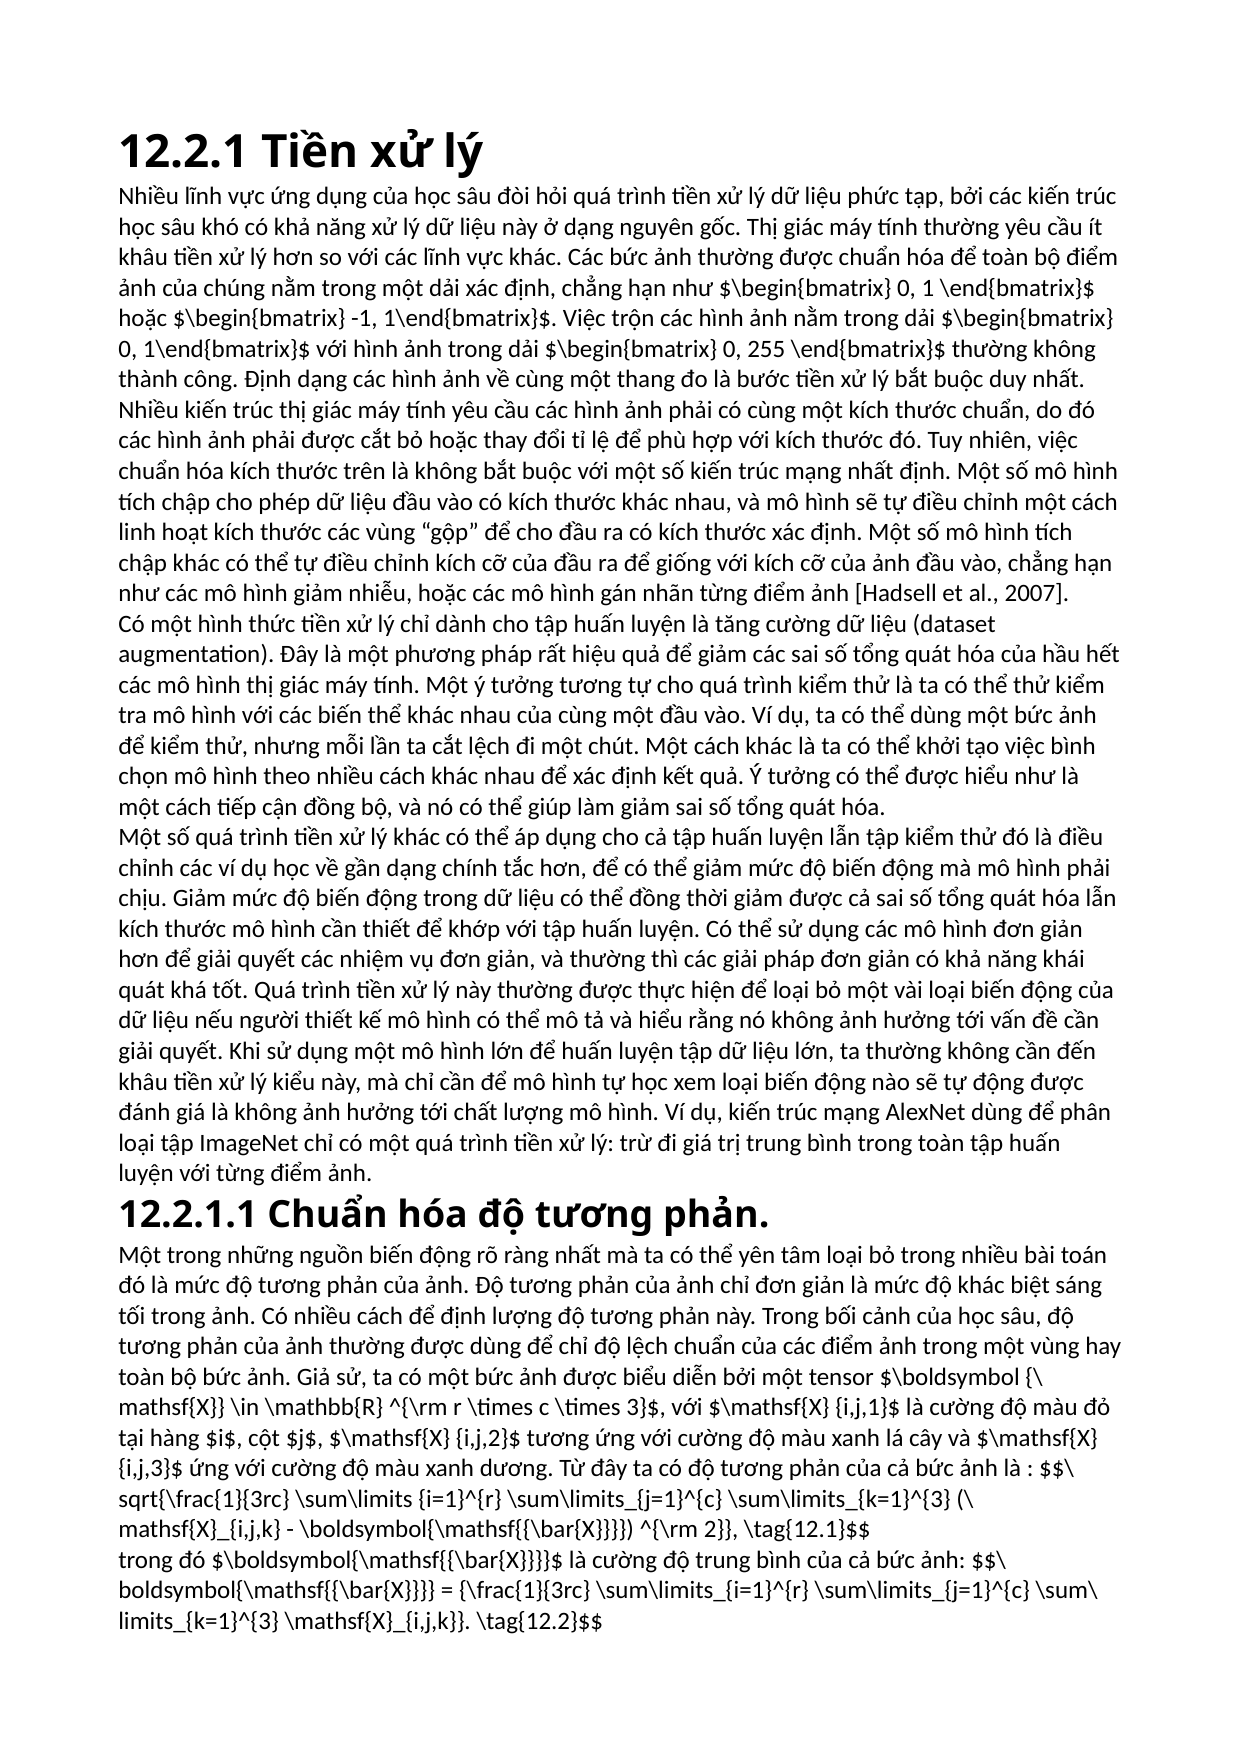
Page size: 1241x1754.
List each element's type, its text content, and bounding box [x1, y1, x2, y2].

text Một trong những nguồn biến động rõ ràng nhất mà ta có thể yên tâm loại bỏ trong nhiều bài toán đó là mức độ tương phản của ảnh. Độ tương phản của ảnh chỉ đơn giản là mức độ khác biệt sáng tối trong ảnh. Có nhiều cách để định lượng độ tương phản này. Trong bối cảnh của học sâu, độ tương phản của ảnh thường được dùng để chỉ độ lệch chuẩn của các điểm ảnh trong một vùng hay toàn bộ bức ảnh. Giả sử, ta có một bức ảnh được biểu diễn bởi một tensor $\boldsymbol {\mathsf{X}} \in \mathbb{R} ^{\rm r \times c \times 3}$, với $\mathsf{X} {i,j,1}$ là cường độ màu đỏ tại hàng $i$, cột $j$, $\mathsf{X} {i,j,2}$ tương ứng với cường độ màu xanh lá cây và $\mathsf{X} {i,j,3}$ ứng với cường độ màu xanh dương. Từ đây ta có độ tương phản của cả bức ảnh là : $$\sqrt{\frac{1}{3rc} \sum\limits {i=1}^{r} \sum\limits_{j=1}^{c} \sum\limits_{k=1}^{3} (\mathsf{X}_{i,j,k} - \boldsymbol{\mathsf{{\bar{X}}}}) ^{\rm 2}}, \tag{12.1}$$ [118, 1239, 1122, 1544]
text Có một hình thức tiền xử lý chỉ dành cho tập huấn luyện là tăng cường dữ liệu (dataset augmentation). Đây là một phương pháp rất hiệu quả để giảm các sai số tổng quát hóa của hầu hết các mô hình thị giác máy tính. Một ý tưởng tương tự cho quá trình kiểm thử là ta có thể thử kiểm tra mô hình với các biến thể khác nhau của cùng một đầu vào. Ví dụ, ta có thể dùng một bức ảnh để kiểm thử, nhưng mỗi lần ta cắt lệch đi một chút. Một cách khác là ta có thể khởi tạo việc bình chọn mô hình theo nhiều cách khác nhau để xác định kết quả. Ý tưởng có thể được hiểu như là một cách tiếp cận đồng bộ, và nó có thể giúp làm giảm sai số tổng quát hóa. [118, 608, 1122, 821]
text Một số quá trình tiền xử lý khác có thể áp dụng cho cả tập huấn luyện lẫn tập kiểm thử đó là điều chỉnh các ví dụ học về gần dạng chính tắc hơn, để có thể giảm mức độ biến động mà mô hình phải chịu. Giảm mức độ biến động trong dữ liệu có thể đồng thời giảm được cả sai số tổng quát hóa lẫn kích thước mô hình cần thiết để khớp với tập huấn luyện. Có thể sử dụng các mô hình đơn giản hơn để giải quyết các nhiệm vụ đơn giản, và thường thì các giải pháp đơn giản có khả năng khái quát khá tốt. Quá trình tiền xử lý này thường được thực hiện để loại bỏ một vài loại biến động của dữ liệu nếu người thiết kế mô hình có thể mô tả và hiểu rằng nó không ảnh hưởng tới vấn đề cần giải quyết. Khi sử dụng một mô hình lớn để huấn luyện tập dữ liệu lớn, ta thường không cần đến khâu tiền xử lý kiểu này, mà chỉ cần để mô hình tự học xem loại biến động nào sẽ tự động được đánh giá là không ảnh hưởng tới chất lượng mô hình. Ví dụ, kiến trúc mạng AlexNet dùng để phân loại tập ImageNet chỉ có một quá trình tiền xử lý: trừ đi giá trị trung bình trong toàn tập huấn luyện với từng điểm ảnh. [118, 821, 1122, 1188]
subtitle 12.2.1 Tiền xử lý [118, 118, 1122, 181]
text trong đó $\boldsymbol{\mathsf{{\bar{X}}}}$ là cường độ trung bình của cả bức ảnh: $$\boldsymbol{\mathsf{{\bar{X}}}} = {\frac{1}{3rc} \sum\limits_{i=1}^{r} \sum\limits_{j=1}^{c} \sum\limits_{k=1}^{3} \mathsf{X}_{i,j,k}}. \tag{12.2}$$ [118, 1544, 1122, 1636]
subtitle 12.2.1.1 Chuẩn hóa độ tương phản. [118, 1188, 1122, 1239]
text Nhiều lĩnh vực ứng dụng của học sâu đòi hỏi quá trình tiền xử lý dữ liệu phức tạp, bởi các kiến trúc học sâu khó có khả năng xử lý dữ liệu này ở dạng nguyên gốc. Thị giác máy tính thường yêu cầu ít khâu tiền xử lý hơn so với các lĩnh vực khác. Các bức ảnh thường được chuẩn hóa để toàn bộ điểm ảnh của chúng nằm trong một dải xác định, chẳng hạn như $\begin{bmatrix} 0, 1 \end{bmatrix}$ hoặc $\begin{bmatrix} -1, 1\end{bmatrix}$. Việc trộn các hình ảnh nằm trong dải $\begin{bmatrix} 0, 1\end{bmatrix}$ với hình ảnh trong dải $\begin{bmatrix} 0, 255 \end{bmatrix}$ thường không thành công. Định dạng các hình ảnh về cùng một thang đo là bước tiền xử lý bắt buộc duy nhất. Nhiều kiến trúc thị giác máy tính yêu cầu các hình ảnh phải có cùng một kích thước chuẩn, do đó các hình ảnh phải được cắt bỏ hoặc thay đổi tỉ lệ để phù hợp với kích thước đó. Tuy nhiên, việc chuẩn hóa kích thước trên là không bắt buộc với một số kiến trúc mạng nhất định. Một số mô hình tích chập cho phép dữ liệu đầu vào có kích thước khác nhau, và mô hình sẽ tự điều chỉnh một cách linh hoạt kích thước các vùng “gộp” để cho đầu ra có kích thước xác định. Một số mô hình tích chập khác có thể tự điều chỉnh kích cỡ của đầu ra để giống với kích cỡ của ảnh đầu vào, chẳng hạn như các mô hình giảm nhiễu, hoặc các mô hình gán nhãn từng điểm ảnh [Hadsell et al., 2007]. [118, 181, 1122, 608]
